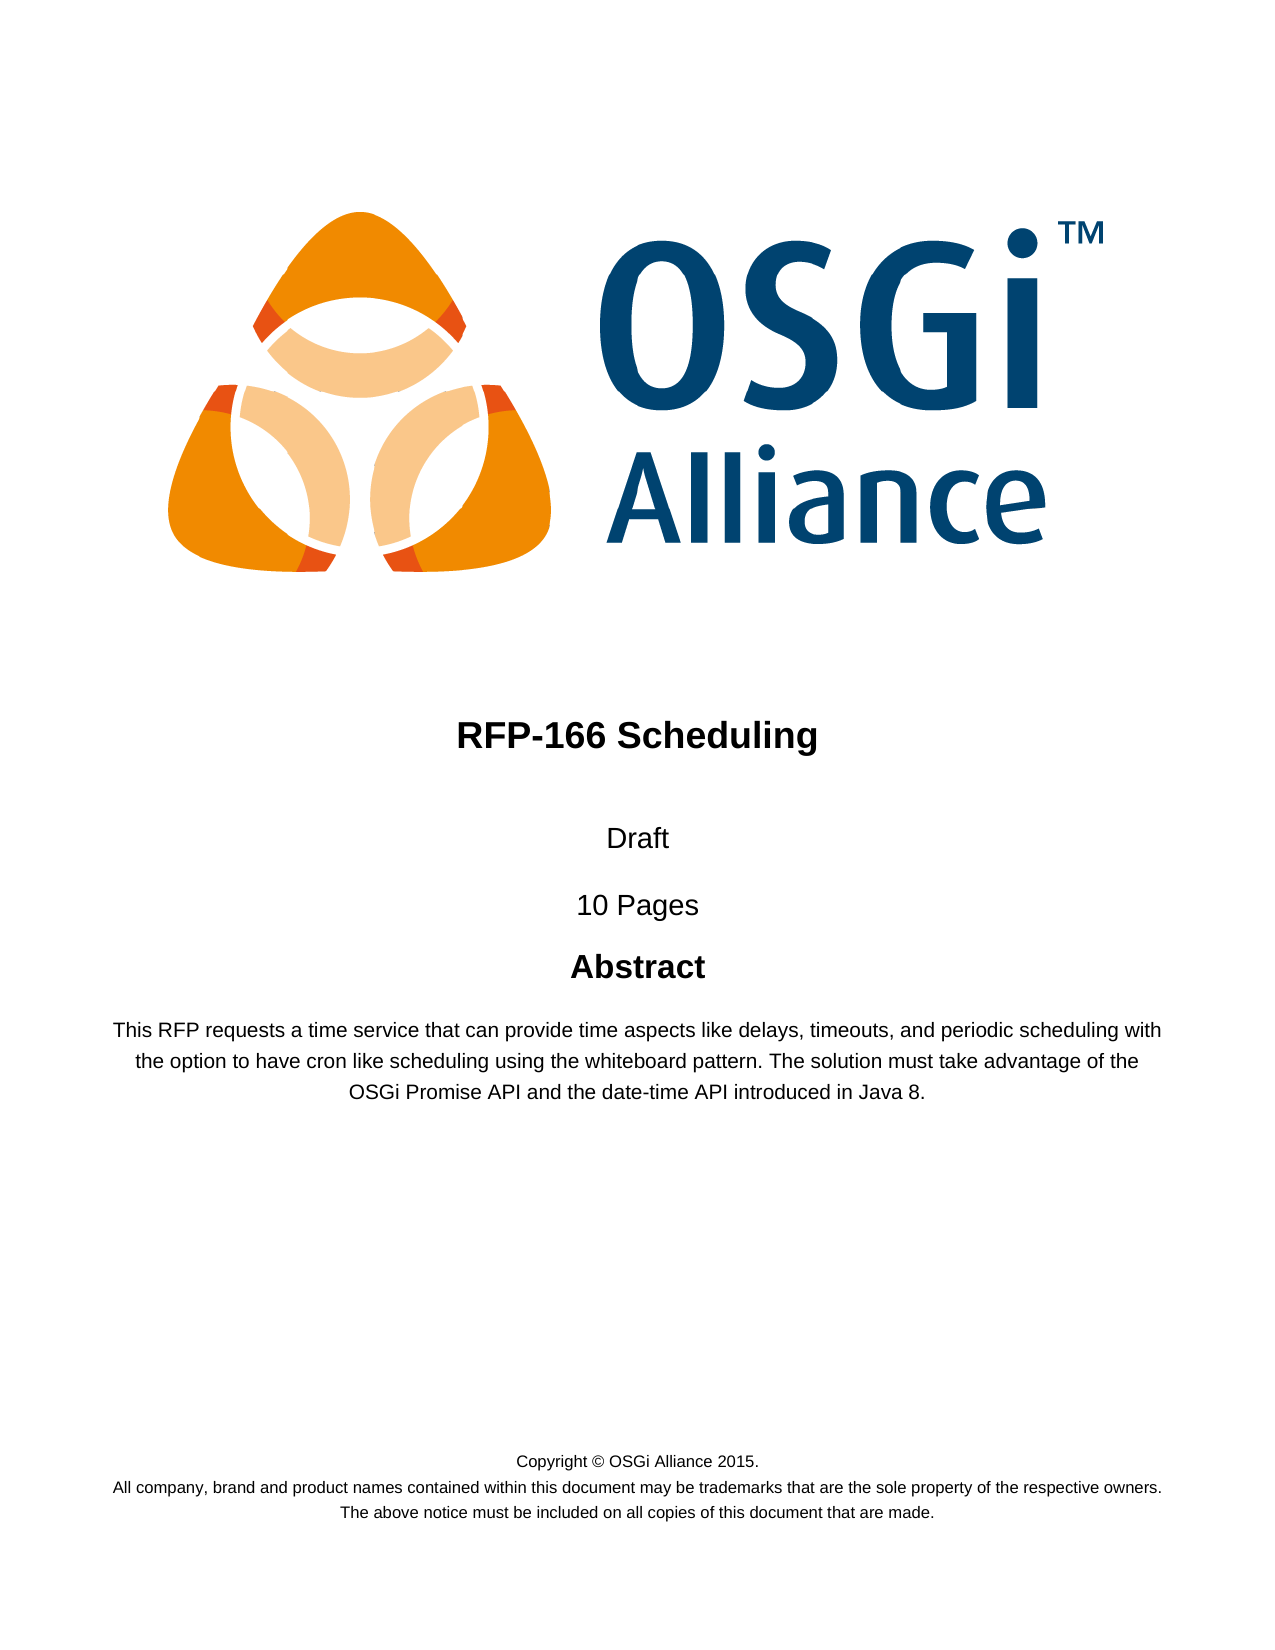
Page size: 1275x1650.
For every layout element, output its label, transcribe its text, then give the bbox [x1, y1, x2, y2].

title Draft 10 Pages [112, 821, 1162, 922]
title RFP-166 Scheduling [112, 714, 1162, 757]
text This RFP requests a time service that can provide time aspects like delays, timeouts, and periodic scheduling with the option to have cron like scheduling using the whiteboard pattern. The solution must take advantage of the OSGi Promise API and the date-time API introduced in Java 8. [112, 1010, 1162, 1104]
text Abstract [112, 947, 1162, 985]
picture [112, 158, 1163, 626]
